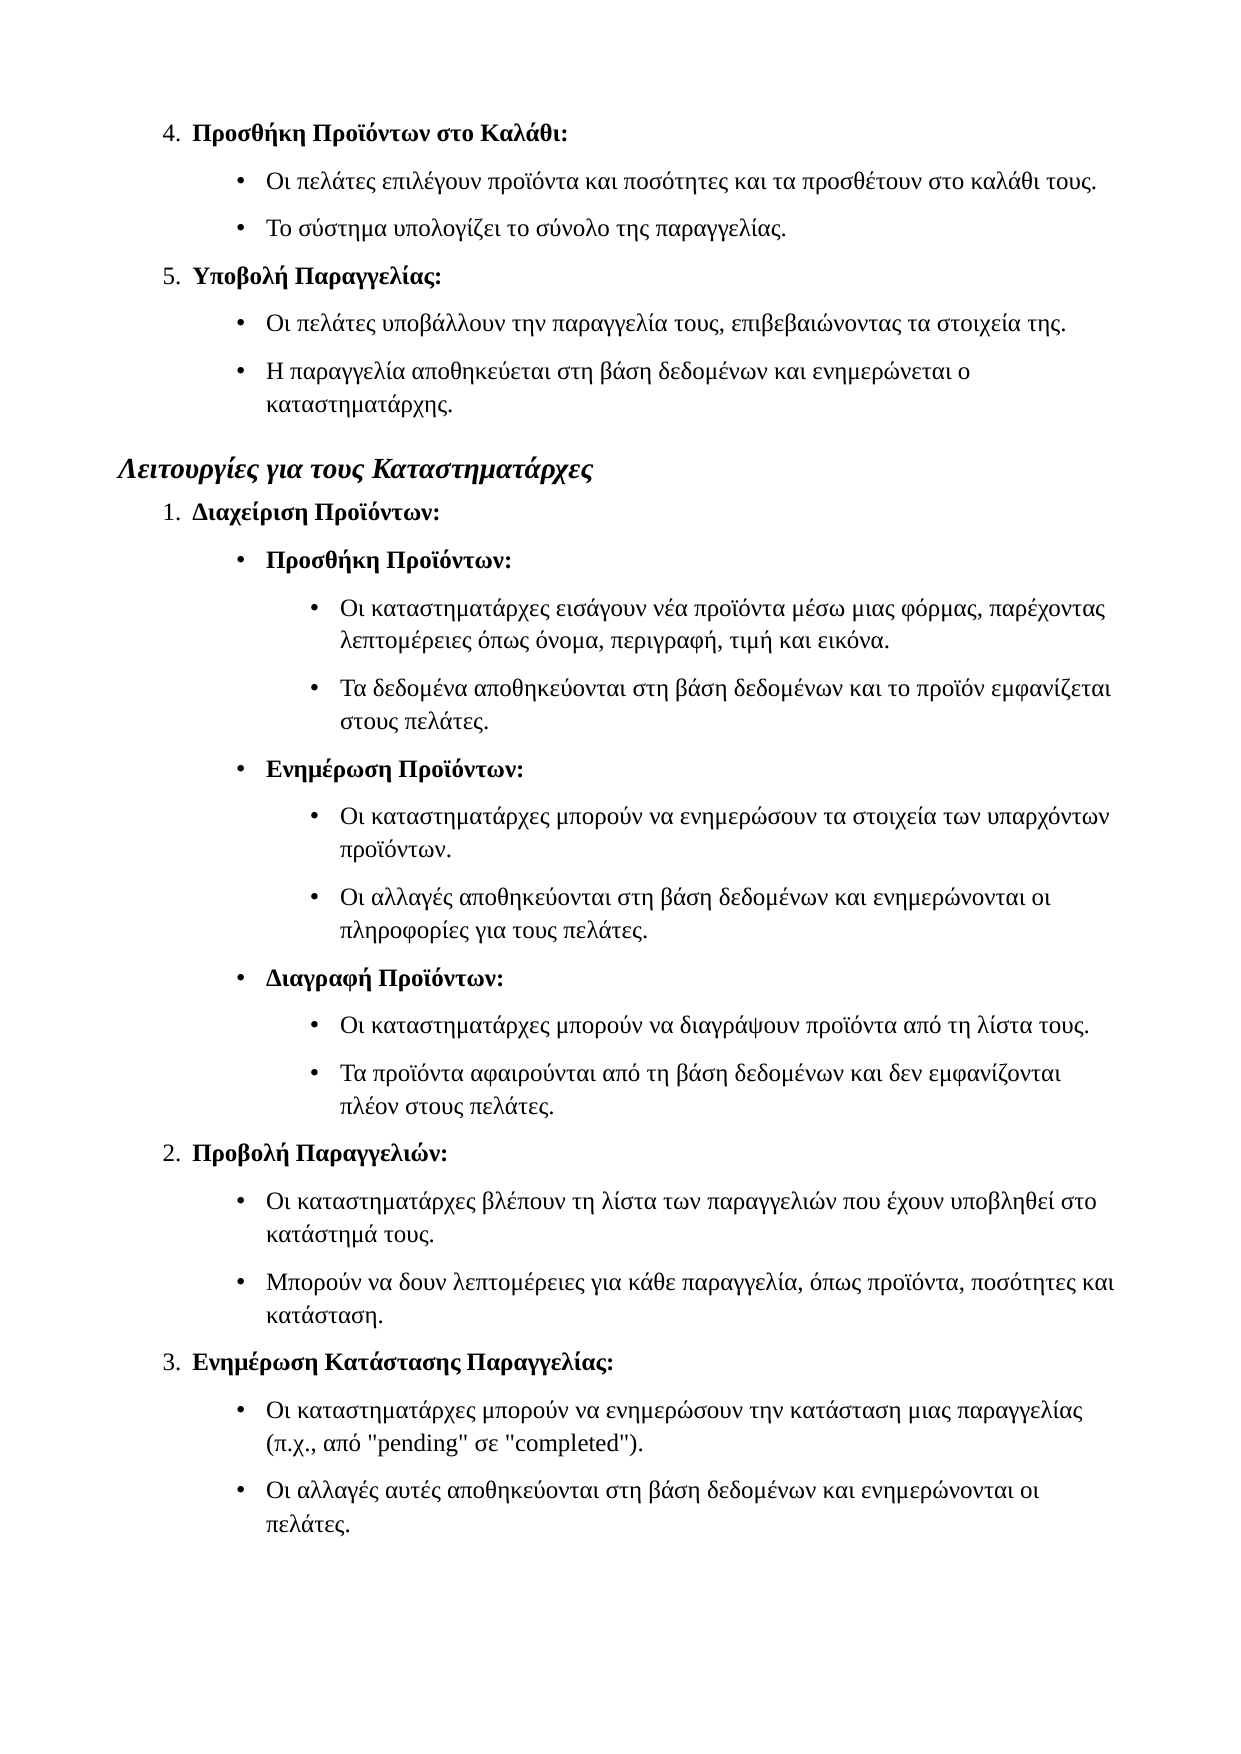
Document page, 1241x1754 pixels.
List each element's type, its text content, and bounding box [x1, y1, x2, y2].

list Διαχείριση Προϊόντων: [162, 497, 1122, 526]
list Προσθήκη Προϊόντων: [236, 545, 1122, 574]
list Ενημέρωση Προϊόντων: [236, 754, 1122, 783]
list Προσθήκη Προϊόντων στο Καλάθι: [162, 118, 1122, 147]
list Η παραγγελία αποθηκεύεται στη βάση δεδομένων και ενημερώνεται ο καταστηματάρχης. [236, 356, 1122, 418]
list Υποβολή Παραγγελίας: [162, 261, 1122, 290]
list Οι καταστηματάρχες βλέπουν τη λίστα των παραγγελιών που έχουν υποβληθεί στο κατάστημά τους. [236, 1186, 1122, 1248]
list Οι καταστηματάρχες μπορούν να ενημερώσουν την κατάσταση μιας παραγγελίας (π.χ., από "pending" σε "completed"). [236, 1395, 1122, 1457]
list Το σύστημα υπολογίζει το σύνολο της παραγγελίας. [236, 213, 1122, 242]
list Οι αλλαγές αποθηκεύονται στη βάση δεδομένων και ενημερώνονται οι πληροφορίες για τους πελάτες. [310, 882, 1122, 944]
list Ενημέρωση Κατάστασης Παραγγελίας: [162, 1347, 1122, 1376]
subtitle Λειτουργίες για τους Καταστηματάρχες [118, 451, 1122, 485]
list Τα προϊόντα αφαιρούνται από τη βάση δεδομένων και δεν εμφανίζονται πλέον στους πελάτες. [310, 1058, 1122, 1120]
list Οι καταστηματάρχες εισάγουν νέα προϊόντα μέσω μιας φόρμας, παρέχοντας λεπτομέρειες όπως όνομα, περιγραφή, τιμή και εικόνα. [310, 593, 1122, 654]
list Οι καταστηματάρχες μπορούν να ενημερώσουν τα στοιχεία των υπαρχόντων προϊόντων. [310, 801, 1122, 863]
list Τα δεδομένα αποθηκεύονται στη βάση δεδομένων και το προϊόν εμφανίζεται στους πελάτες. [310, 673, 1122, 735]
list Οι πελάτες επιλέγουν προϊόντα και ποσότητες και τα προσθέτουν στο καλάθι τους. [236, 166, 1122, 194]
list Μπορούν να δουν λεπτομέρειες για κάθε παραγγελία, όπως προϊόντα, ποσότητες και κατάσταση. [236, 1267, 1122, 1328]
list Οι πελάτες υποβάλλουν την παραγγελία τους, επιβεβαιώνοντας τα στοιχεία της. [236, 308, 1122, 337]
list Οι καταστηματάρχες μπορούν να διαγράψουν προϊόντα από τη λίστα τους. [310, 1010, 1122, 1039]
list Προβολή Παραγγελιών: [162, 1138, 1122, 1167]
list Οι αλλαγές αυτές αποθηκεύονται στη βάση δεδομένων και ενημερώνονται οι πελάτες. [236, 1476, 1122, 1537]
list Διαγραφή Προϊόντων: [236, 963, 1122, 991]
